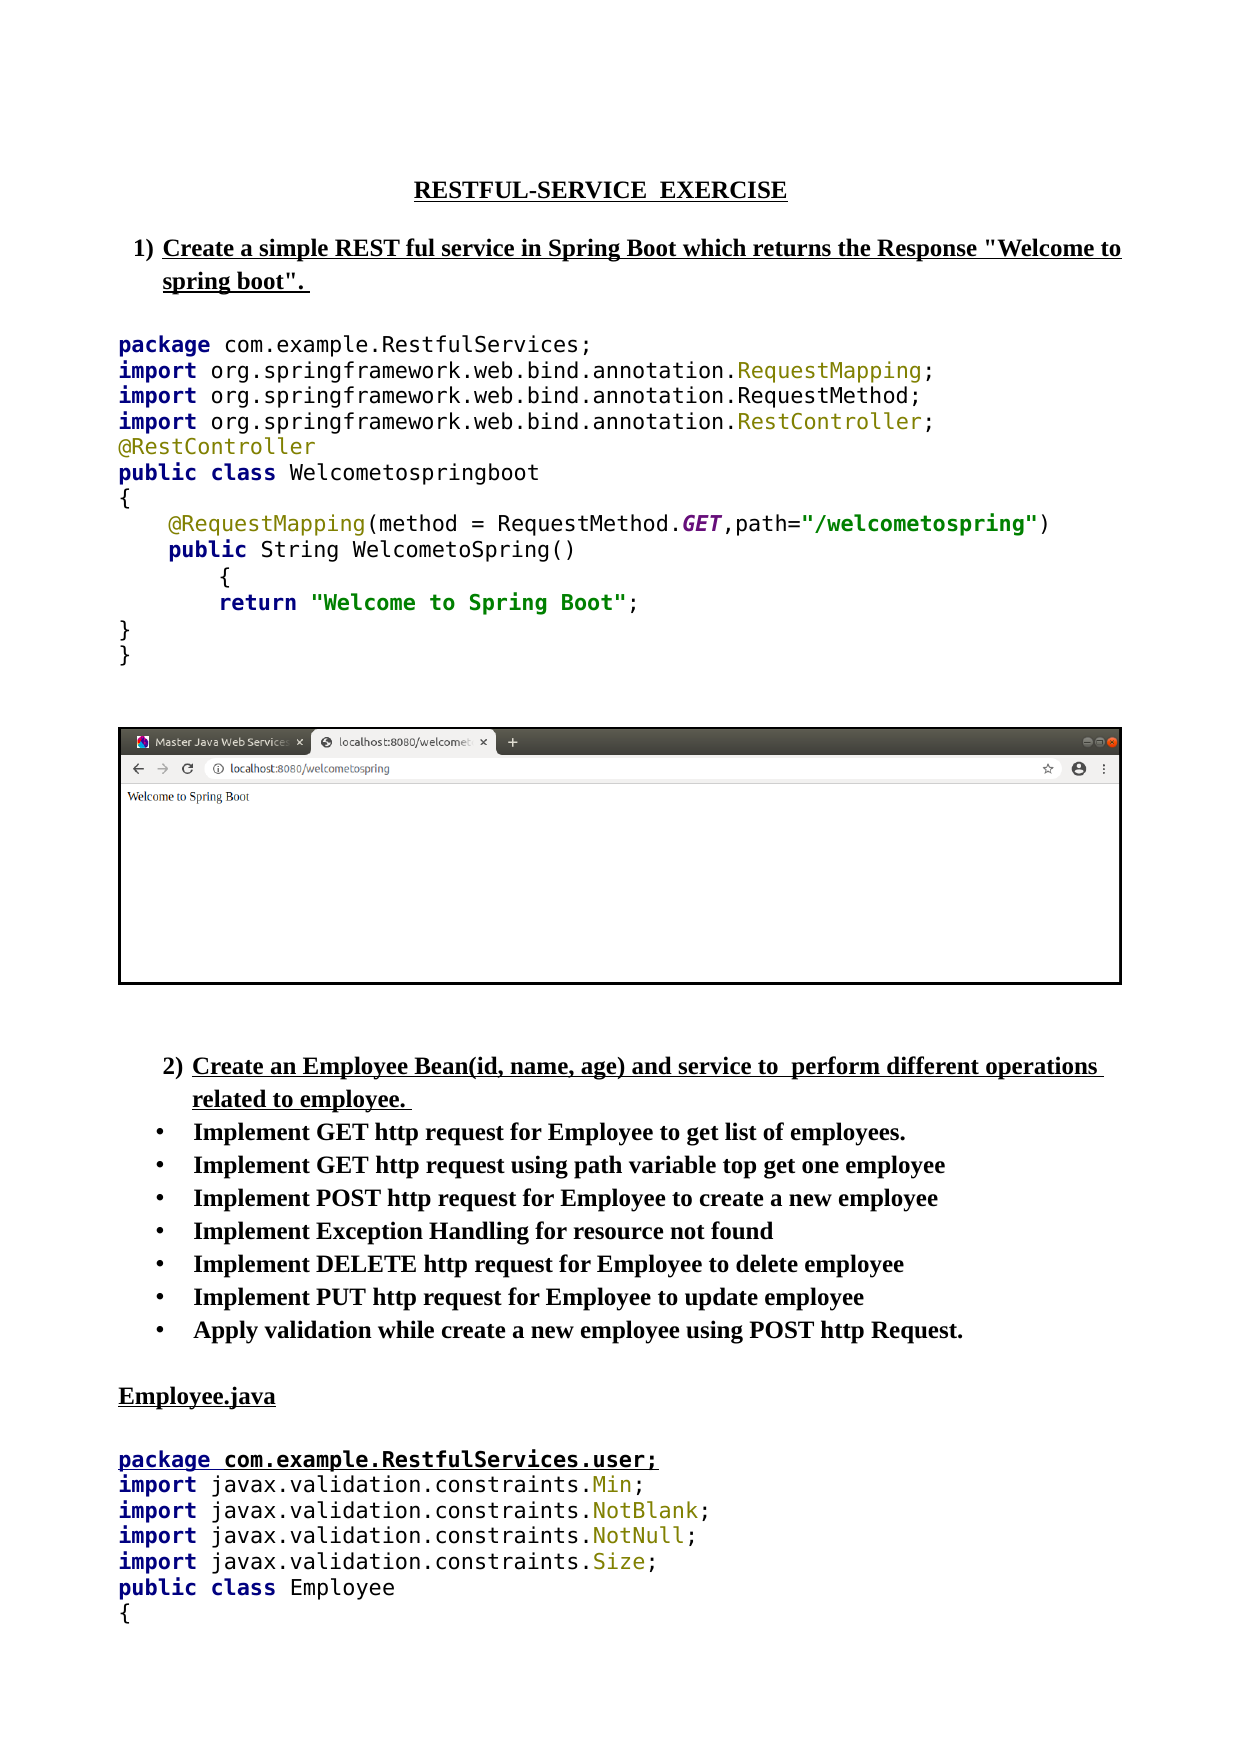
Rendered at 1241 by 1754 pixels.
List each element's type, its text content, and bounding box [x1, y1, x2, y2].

text { [118, 1600, 1122, 1626]
text import javax.validation.constraints.NotBlank; [118, 1498, 1122, 1523]
text { [118, 485, 1122, 511]
text } [118, 643, 1122, 668]
text Employee.java [118, 1381, 1122, 1410]
list Create a simple REST ful service in Spring Boot which returns the Response "Welcome to spring boot". [133, 233, 1122, 295]
list Create an Employee Bean(id, name, age) and service to perform different operations related to employee. [162, 1051, 1122, 1112]
list Implement POST http request for Employee to create a new employee [156, 1183, 1122, 1212]
text return "Welcome to Spring Boot"; [118, 591, 1122, 617]
list Implement DELETE http request for Employee to delete employee [156, 1249, 1122, 1278]
text @RestController [118, 434, 1122, 460]
text package com.example.RestfulServices; [118, 332, 1122, 358]
picture [121, 729, 1120, 982]
text public String WelcometoSpring() [118, 537, 1122, 564]
list Implement GET http request using path variable top get one employee [156, 1150, 1122, 1178]
text { [118, 564, 1122, 591]
text public class Employee [118, 1574, 1122, 1600]
text } [118, 617, 1122, 643]
text import org.springframework.web.bind.annotation.RequestMapping; [118, 358, 1122, 383]
text import org.springframework.web.bind.annotation.RequestMethod; [118, 383, 1122, 409]
text package com.example.RestfulServices.user; [118, 1447, 1122, 1472]
text @RequestMapping(method = RequestMethod.GET,path="/welcometospring") [118, 511, 1122, 537]
text public class Welcometospringboot [118, 460, 1122, 485]
list Apply validation while create a new employee using POST http Request. [156, 1315, 1122, 1344]
text import javax.validation.constraints.NotNull; [118, 1523, 1122, 1549]
text import javax.validation.constraints.Min; [118, 1472, 1122, 1498]
list Implement Exception Handling for resource not found [156, 1216, 1122, 1244]
text import org.springframework.web.bind.annotation.RestController; [118, 409, 1122, 434]
text RESTFUL-SERVICE EXERCISE [118, 176, 1122, 204]
text import javax.validation.constraints.Size; [118, 1549, 1122, 1574]
list Implement PUT http request for Employee to update employee [156, 1282, 1122, 1311]
list Implement GET http request for Employee to get list of employees. [156, 1117, 1122, 1146]
